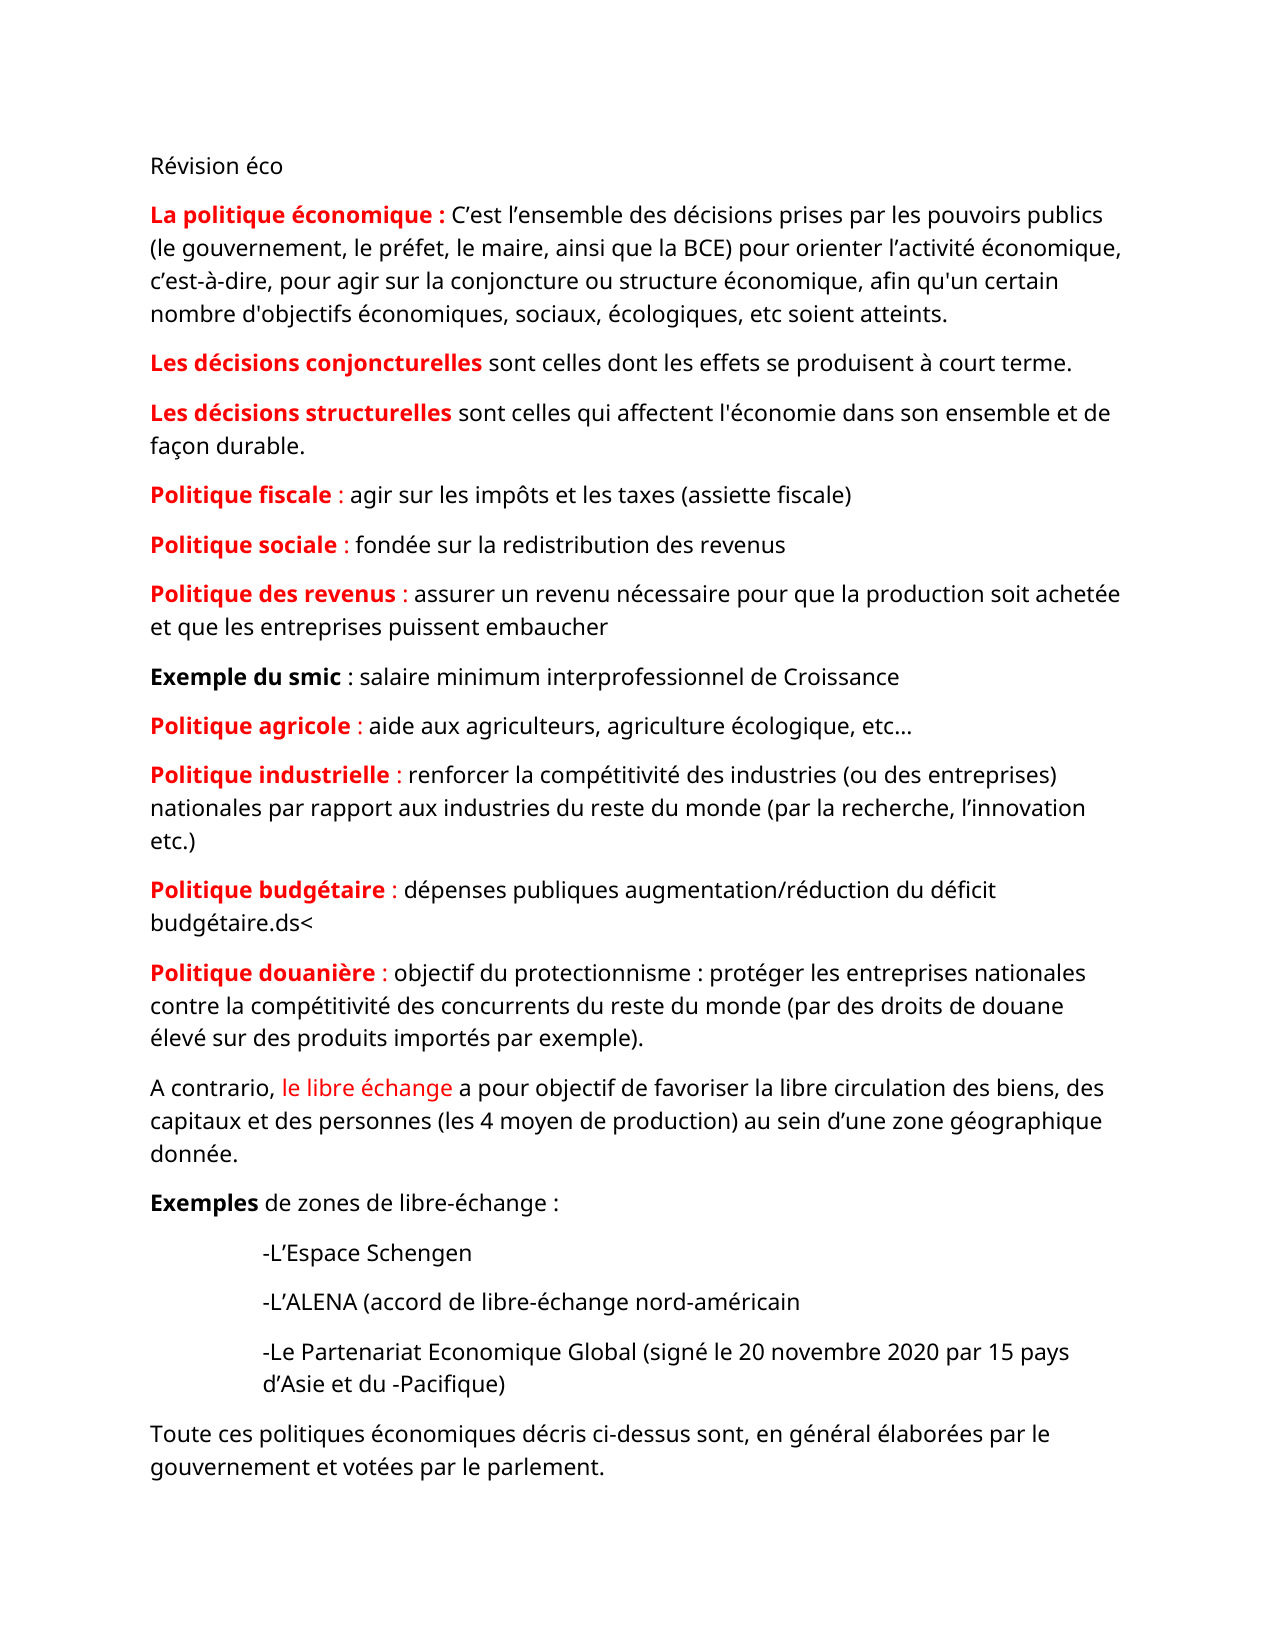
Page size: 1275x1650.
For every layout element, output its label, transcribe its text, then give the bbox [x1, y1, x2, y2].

text Les décisions structurelles sont celles qui affectent l'économie dans son ensemble et de façon durable. [150, 397, 1125, 461]
text Politique budgétaire : dépenses publiques augmentation/réduction du déficit budgétaire.ds< [150, 874, 1125, 938]
list -L’Espace Schengen [262, 1236, 1125, 1268]
text Politique sociale : fondée sur la redistribution des revenus [150, 529, 1125, 560]
text Politique industrielle : renforcer la compétitivité des industries (ou des entreprises) nationales par rapport aux industries du reste du monde (par la recherche, l’innovation etc.) [150, 759, 1125, 856]
text La politique économique : C’est l’ensemble des décisions prises par les pouvoirs publics (le gouvernement, le préfet, le maire, ainsi que la BCE) pour orienter l’activité économique, c’est-à-dire, pour agir sur la conjoncture ou structure économique, afin qu'un certain nombre d'objectifs économiques, sociaux, écologiques, etc soient atteints. [150, 199, 1125, 329]
text Révision éco [150, 150, 1125, 181]
list -L’ALENA (accord de libre-échange nord-américain [262, 1286, 1125, 1317]
text Toute ces politiques économiques décris ci-dessus sont, en général élaborées par le gouvernement et votées par le parlement. [150, 1418, 1125, 1482]
text Politique douanière : objectif du protectionnisme : protéger les entreprises nationales contre la compétitivité des concurrents du reste du monde (par des droits de douane élevé sur des produits importés par exemple). [150, 957, 1125, 1054]
text Les décisions conjoncturelles sont celles dont les effets se produisent à court terme. [150, 347, 1125, 379]
text Politique fiscale : agir sur les impôts et les taxes (assiette fiscale) [150, 479, 1125, 510]
list -Le Partenariat Economique Global (signé le 20 novembre 2020 par 15 pays d’Asie et du -Pacifique) [262, 1335, 1125, 1399]
text A contrario, le libre échange a pour objectif de favoriser la libre circulation des biens, des capitaux et des personnes (les 4 moyen de production) au sein d’une zone géographique donnée. [150, 1072, 1125, 1169]
text Politique des revenus : assurer un revenu nécessaire pour que la production soit achetée et que les entreprises puissent embaucher [150, 578, 1125, 642]
text Politique agricole : aide aux agriculteurs, agriculture écologique, etc… [150, 710, 1125, 741]
text Exemple du smic : salaire minimum interprofessionnel de Croissance [150, 660, 1125, 692]
text Exemples de zones de libre-échange : [150, 1187, 1125, 1218]
